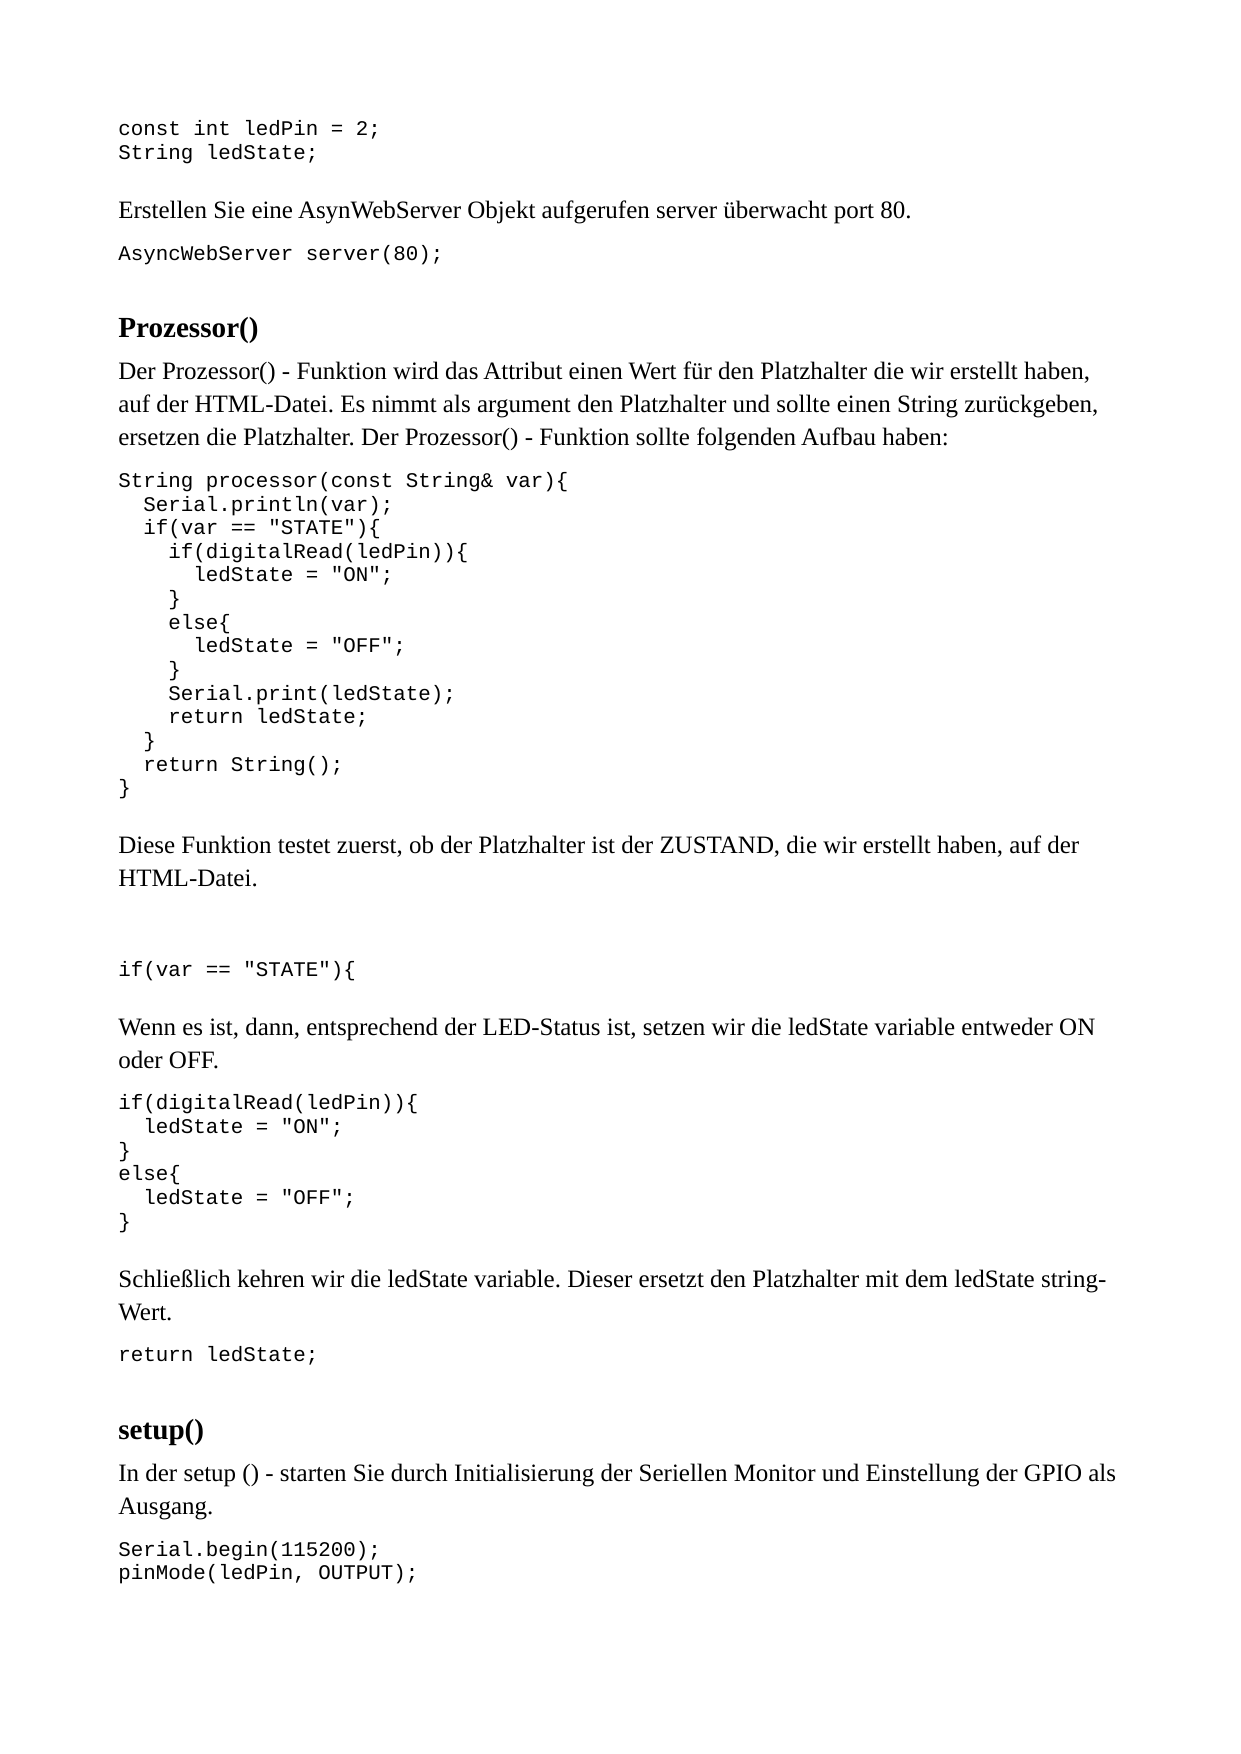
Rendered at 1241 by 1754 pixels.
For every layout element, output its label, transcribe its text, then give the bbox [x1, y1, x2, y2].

text In der setup () - starten Sie durch Initialisierung der Seriellen Monitor und Einstellung der GPIO als Ausgang. [118, 1458, 1122, 1520]
text Schließlich kehren wir die ledState variable. Dieser ersetzt den Platzhalter mit dem ledState string-Wert. [118, 1264, 1122, 1326]
text ledState = "ON"; [118, 1116, 1122, 1140]
text pinMode(ledPin, OUTPUT); [118, 1562, 1122, 1586]
text if(var == "STATE"){ [118, 517, 1122, 541]
text } [118, 1211, 1122, 1234]
text return ledState; [118, 1344, 1122, 1368]
text return String(); [118, 754, 1122, 777]
text Der Prozessor() - Funktion wird das Attribut einen Wert für den Platzhalter die wir erstellt haben, auf der HTML-Datei. Es nimmt als argument den Platzhalter und sollte einen String zurückgeben, ersetzen die Platzhalter. Der Prozessor() - Funktion sollte folgenden Aufbau haben: [118, 356, 1122, 451]
subtitle Prozessor() [118, 310, 1122, 344]
text } [118, 1140, 1122, 1163]
text if(digitalRead(ledPin)){ [118, 1092, 1122, 1116]
text if(var == "STATE"){ [118, 959, 1122, 982]
text Wenn es ist, dann, entsprechend der LED-Status ist, setzen wir die ledState variable entweder ON oder OFF. [118, 1012, 1122, 1073]
text ledState = "OFF"; [118, 635, 1122, 659]
text else{ [118, 1163, 1122, 1187]
text Erstellen Sie eine AsynWebServer Objekt aufgerufen server überwacht port 80. [118, 195, 1122, 224]
text String ledState; [118, 142, 1122, 165]
text Serial.begin(115200); [118, 1539, 1122, 1562]
text } [118, 730, 1122, 754]
text const int ledPin = 2; [118, 118, 1122, 142]
text else{ [118, 612, 1122, 635]
text String processor(const String& var){ [118, 470, 1122, 493]
text } [118, 777, 1122, 801]
text Diese Funktion testet zuerst, ob der Platzhalter ist der ZUSTAND, die wir erstellt haben, auf der HTML-Datei. [118, 830, 1122, 892]
text return ledState; [118, 706, 1122, 730]
text Serial.println(var); [118, 493, 1122, 517]
text AsyncWebServer server(80); [118, 242, 1122, 266]
subtitle setup() [118, 1412, 1122, 1446]
text ledState = "ON"; [118, 564, 1122, 588]
text if(digitalRead(ledPin)){ [118, 541, 1122, 564]
text Serial.print(ledState); [118, 683, 1122, 706]
text ledState = "OFF"; [118, 1187, 1122, 1211]
text } [118, 588, 1122, 612]
text } [118, 659, 1122, 683]
